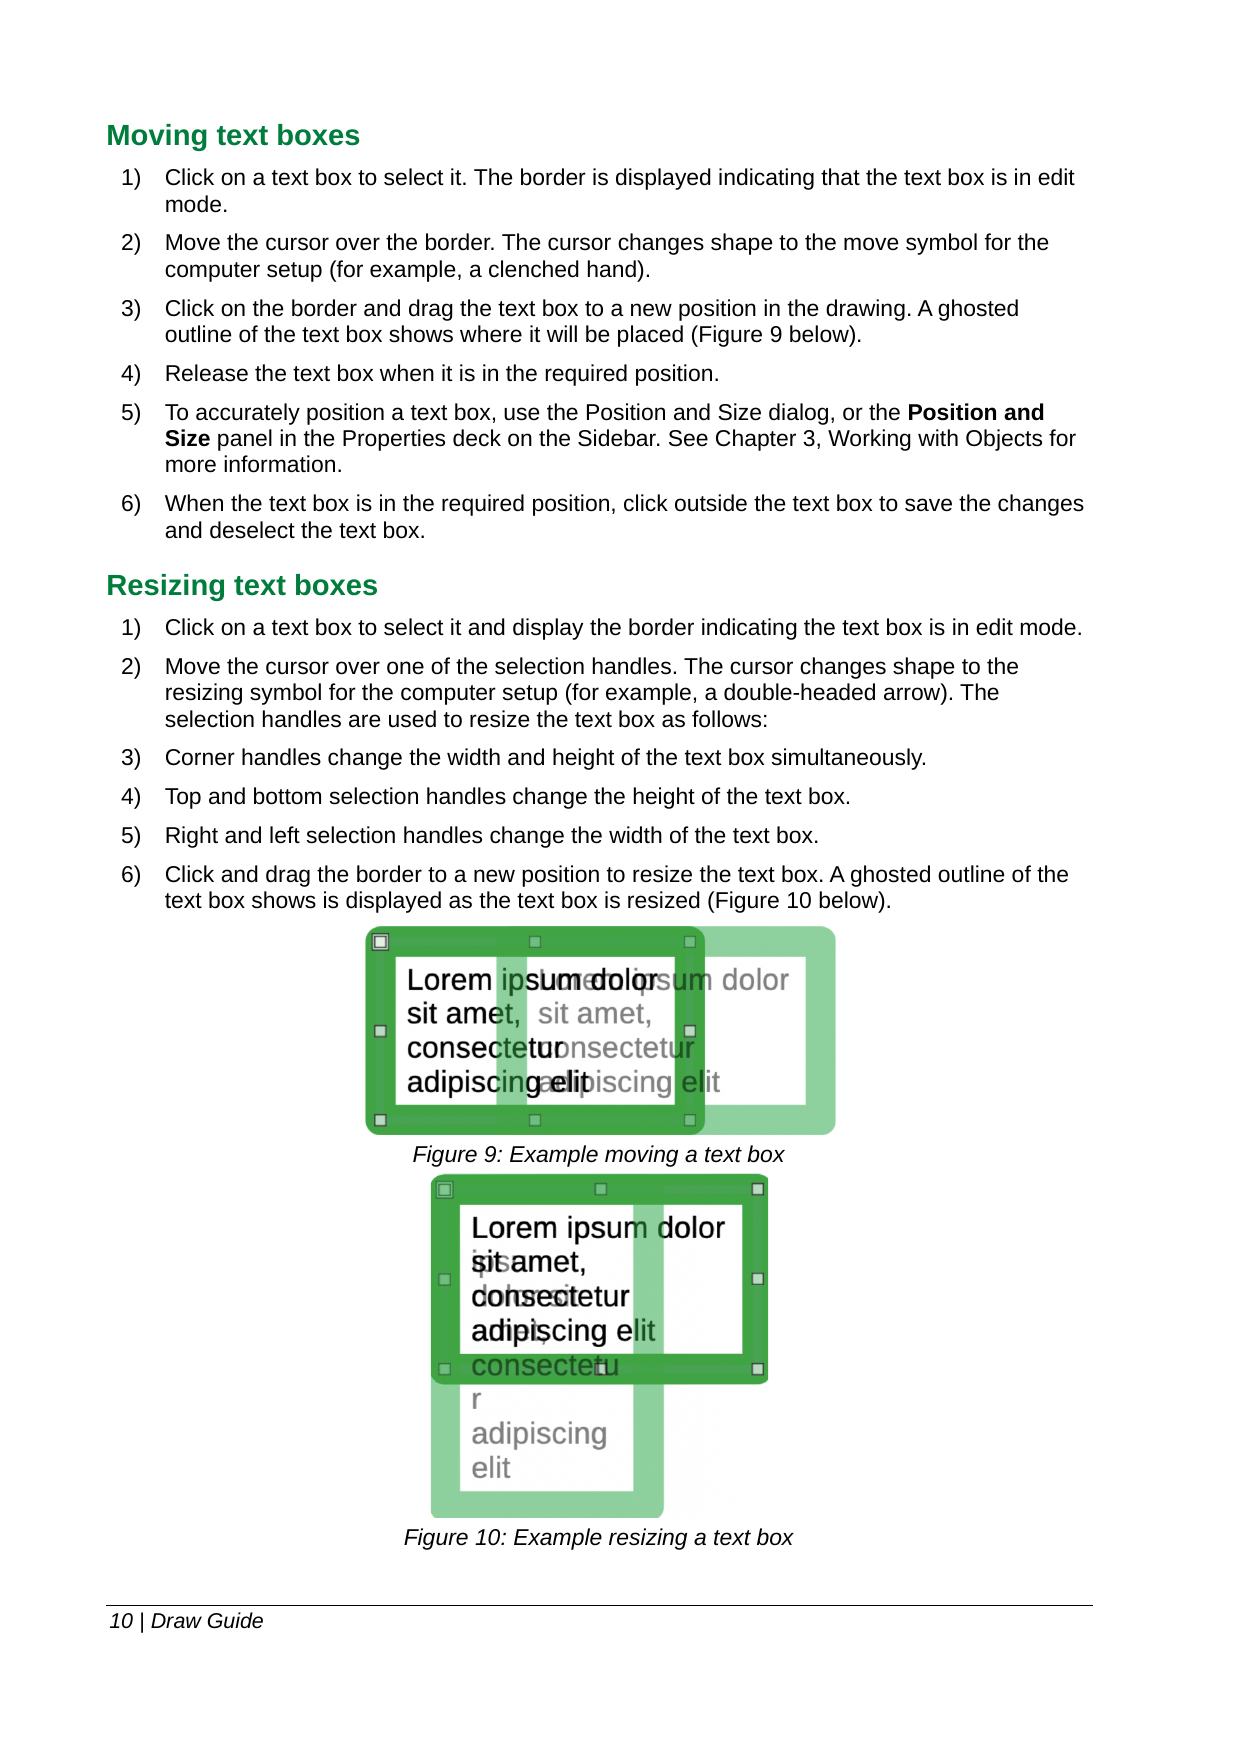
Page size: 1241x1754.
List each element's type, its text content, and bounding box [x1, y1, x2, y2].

list Top and bottom selection handles change the height of the text box. [121, 783, 1093, 809]
list Release the text box when it is in the required position. [121, 360, 1093, 386]
subtitle Moving text boxes [106, 118, 1093, 152]
list Click and drag the border to a new position to resize the text box. A ghosted outline of the text box shows is displayed as the text box is resized (Figure 10 below). [121, 861, 1093, 914]
list Click on the border and drag the text box to a new position in the drawing. A ghosted outline of the text box shows where it will be placed (Figure 9 below). [121, 294, 1093, 347]
list Right and left selection handles change the width of the text box. [121, 822, 1093, 848]
list Corner handles change the width and height of the text box simultaneously. [121, 744, 1093, 771]
list Move the cursor over the border. The cursor changes shape to the move symbol for the computer setup (for example, a clenched hand). [121, 229, 1093, 282]
list To accurately position a text box, use the Position and Size dialog, or the Position and Size panel in the Properties deck on the Sidebar. See Chapter 3, Working with Objects for more information. [121, 399, 1093, 478]
text Figure 9: Example moving a text box [363, 1141, 836, 1167]
list Move the cursor over one of the selection handles. The cursor changes shape to the resizing symbol for the computer setup (for example, a double-headed arrow). The selection handles are used to resize the text box as follows: [121, 653, 1093, 732]
text Figure 10: Example resizing a text box [353, 1524, 846, 1550]
list Click on a text box to select it and display the border indicating the text box is in edit mode. [121, 614, 1093, 640]
list Click on a text box to select it. The border is displayed indicating that the text box is in edit mode. [121, 164, 1093, 217]
list When the text box is in the required position, click outside the text box to save the changes and deselect the text box. [121, 490, 1093, 543]
picture [363, 926, 836, 1135]
picture [430, 1173, 769, 1518]
subtitle Resizing text boxes [106, 568, 1093, 601]
